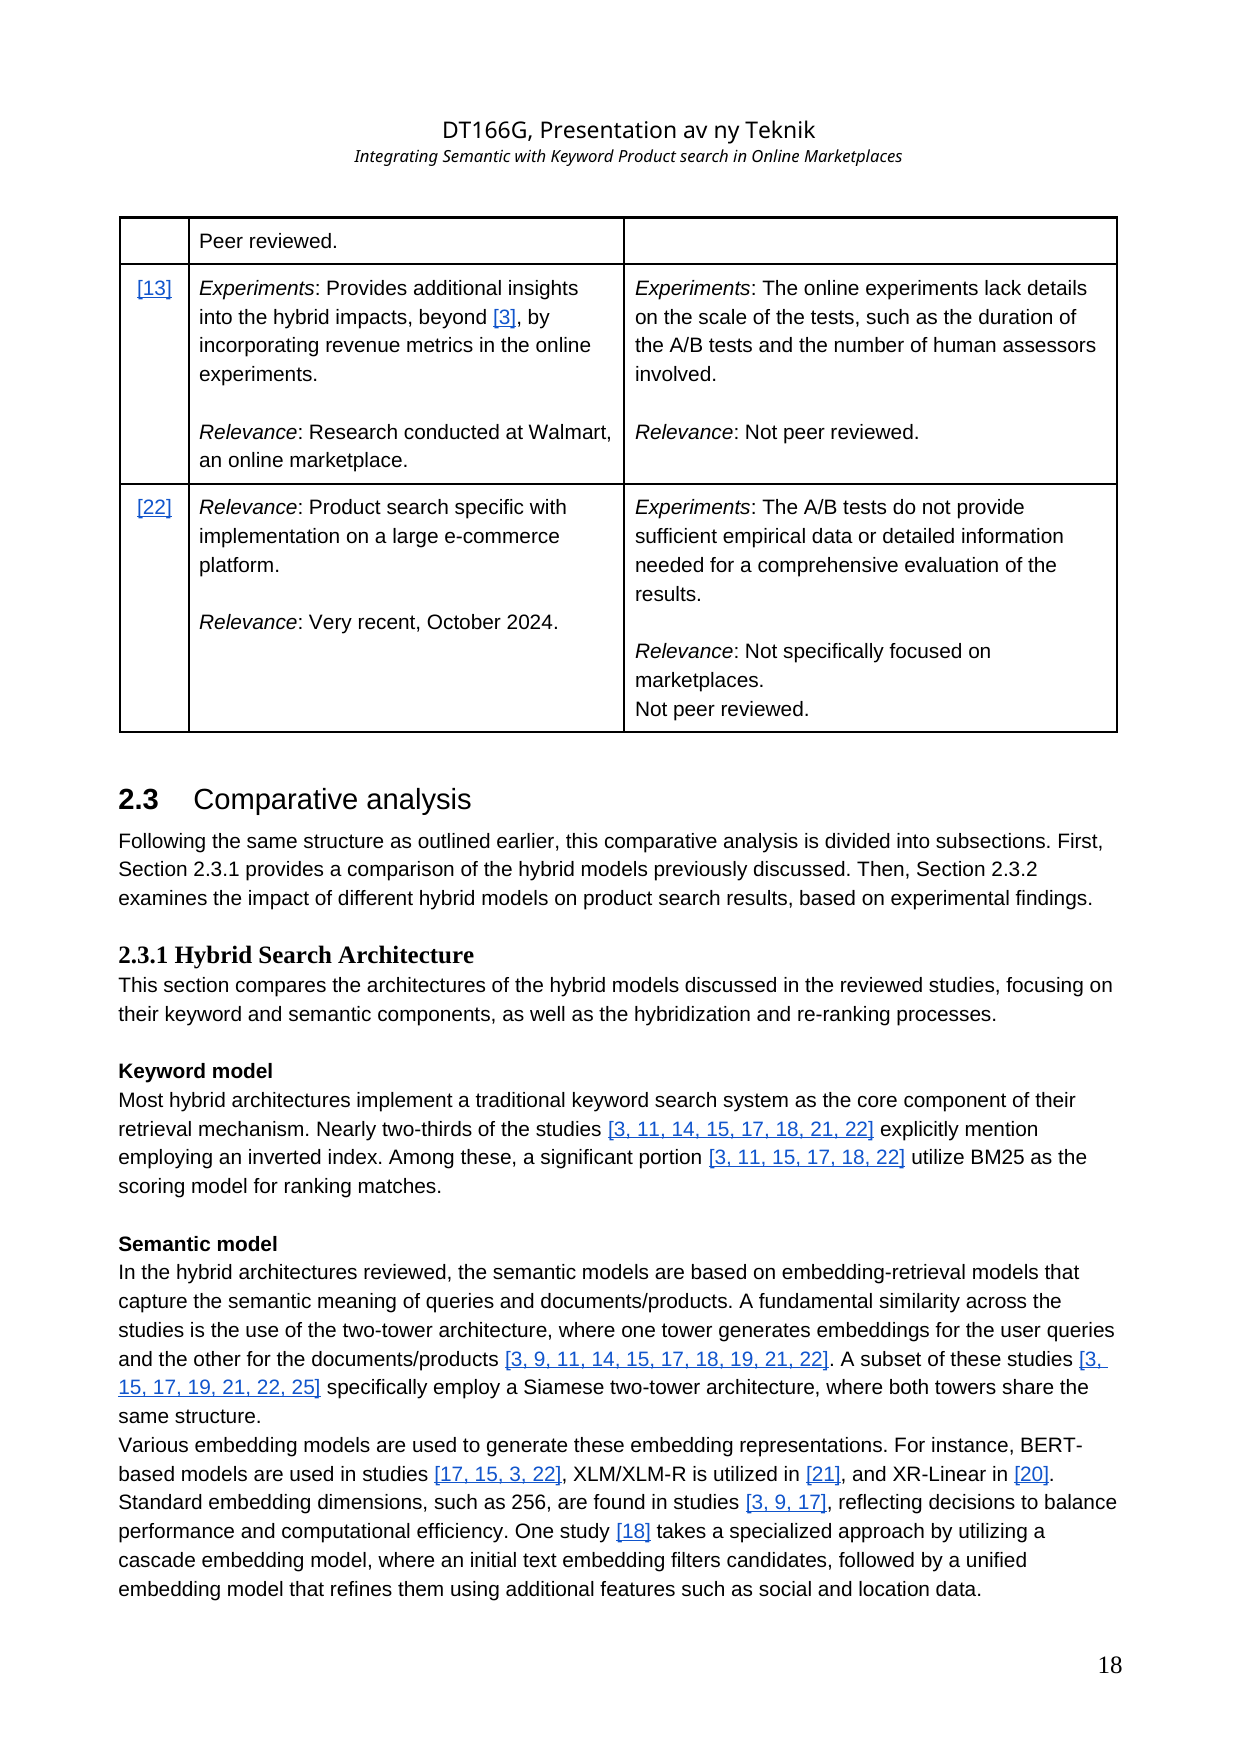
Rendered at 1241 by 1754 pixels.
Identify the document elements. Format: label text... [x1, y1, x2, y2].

text Semantic model [118, 1231, 1122, 1255]
table_cell [625, 219, 1116, 263]
text Following the same structure as outlined earlier, this comparative analysis is divided into subsections. First, Section 2.3.1 provides a comparison of the hybrid models previously discussed. Then, Section 2.3.2 examines the impact of different hybrid models on product search results, based on experimental findings. [118, 828, 1122, 910]
table_cell [121, 219, 188, 263]
text Keyword model [118, 1059, 1122, 1083]
table_cell Experiments: The A/B tests do not provide sufficient empirical data or detailed information needed for a comprehensive evaluation of the results. Relevance: Not specifically focused on marketplaces. Not peer reviewed. [625, 485, 1116, 731]
table_cell Peer reviewed. [190, 219, 623, 263]
table_cell Relevance: Product search specific with implementation on a large e-commerce platform. Relevance: Very recent, October 2024. [190, 485, 623, 731]
subtitle Comparative analysis [118, 782, 1122, 816]
table_cell [13] [121, 265, 188, 483]
subtitle 2.3.1 Hybrid Search Architecture [118, 940, 1122, 968]
table_cell Experiments: The online experiments lack details on the scale of the tests, such as the duration of the A/B tests and the number of human assessors involved. Relevance: Not peer reviewed. [625, 265, 1116, 483]
text In the hybrid architectures reviewed, the semantic models are based on embedding-retrieval models that capture the semantic meaning of queries and documents/products. A fundamental similarity across the studies is the use of the two-tower architecture, where one tower generates embeddings for the user queries and the other for the documents/products [3, 9, 11, 14, 15, 17, 18, 19, 21, 22]. A subset of these studies [3, 15, 17, 19, 21, 22, 25] specifically employ a Siamese two-tower architecture, where both towers share the same structure. Various embedding models are used to generate these embedding representations. For instance, BERT-based models are used in studies [17, 15, 3, 22], XLM/XLM-R is utilized in [21], and XR-Linear in [20]. Standard embedding dimensions, such as 256, are found in studies [3, 9, 17], reflecting decisions to balance performance and computational efficiency. One study [18] takes a specialized approach by utilizing a cascade embedding model, where an initial text embedding filters candidates, followed by a unified embedding model that refines them using additional features such as social and location data. [118, 1260, 1122, 1600]
text Most hybrid architectures implement a traditional keyword search system as the core component of their retrieval mechanism. Nearly two-thirds of the studies [3, 11, 14, 15, 17, 18, 21, 22] explicitly mention employing an inverted index. Among these, a significant portion [3, 11, 15, 17, 18, 22] utilize BM25 as the scoring model for ranking matches. [118, 1088, 1122, 1198]
table_cell [22] [121, 485, 188, 731]
table_cell Experiments: Provides additional insights into the hybrid impacts, beyond [3], by incorporating revenue metrics in the online experiments. Relevance: Research conducted at Walmart, an online marketplace. [190, 265, 623, 483]
text This section compares the architectures of the hybrid models discussed in the reviewed studies, focusing on their keyword and semantic components, as well as the hybridization and re-ranking processes. [118, 973, 1122, 1025]
